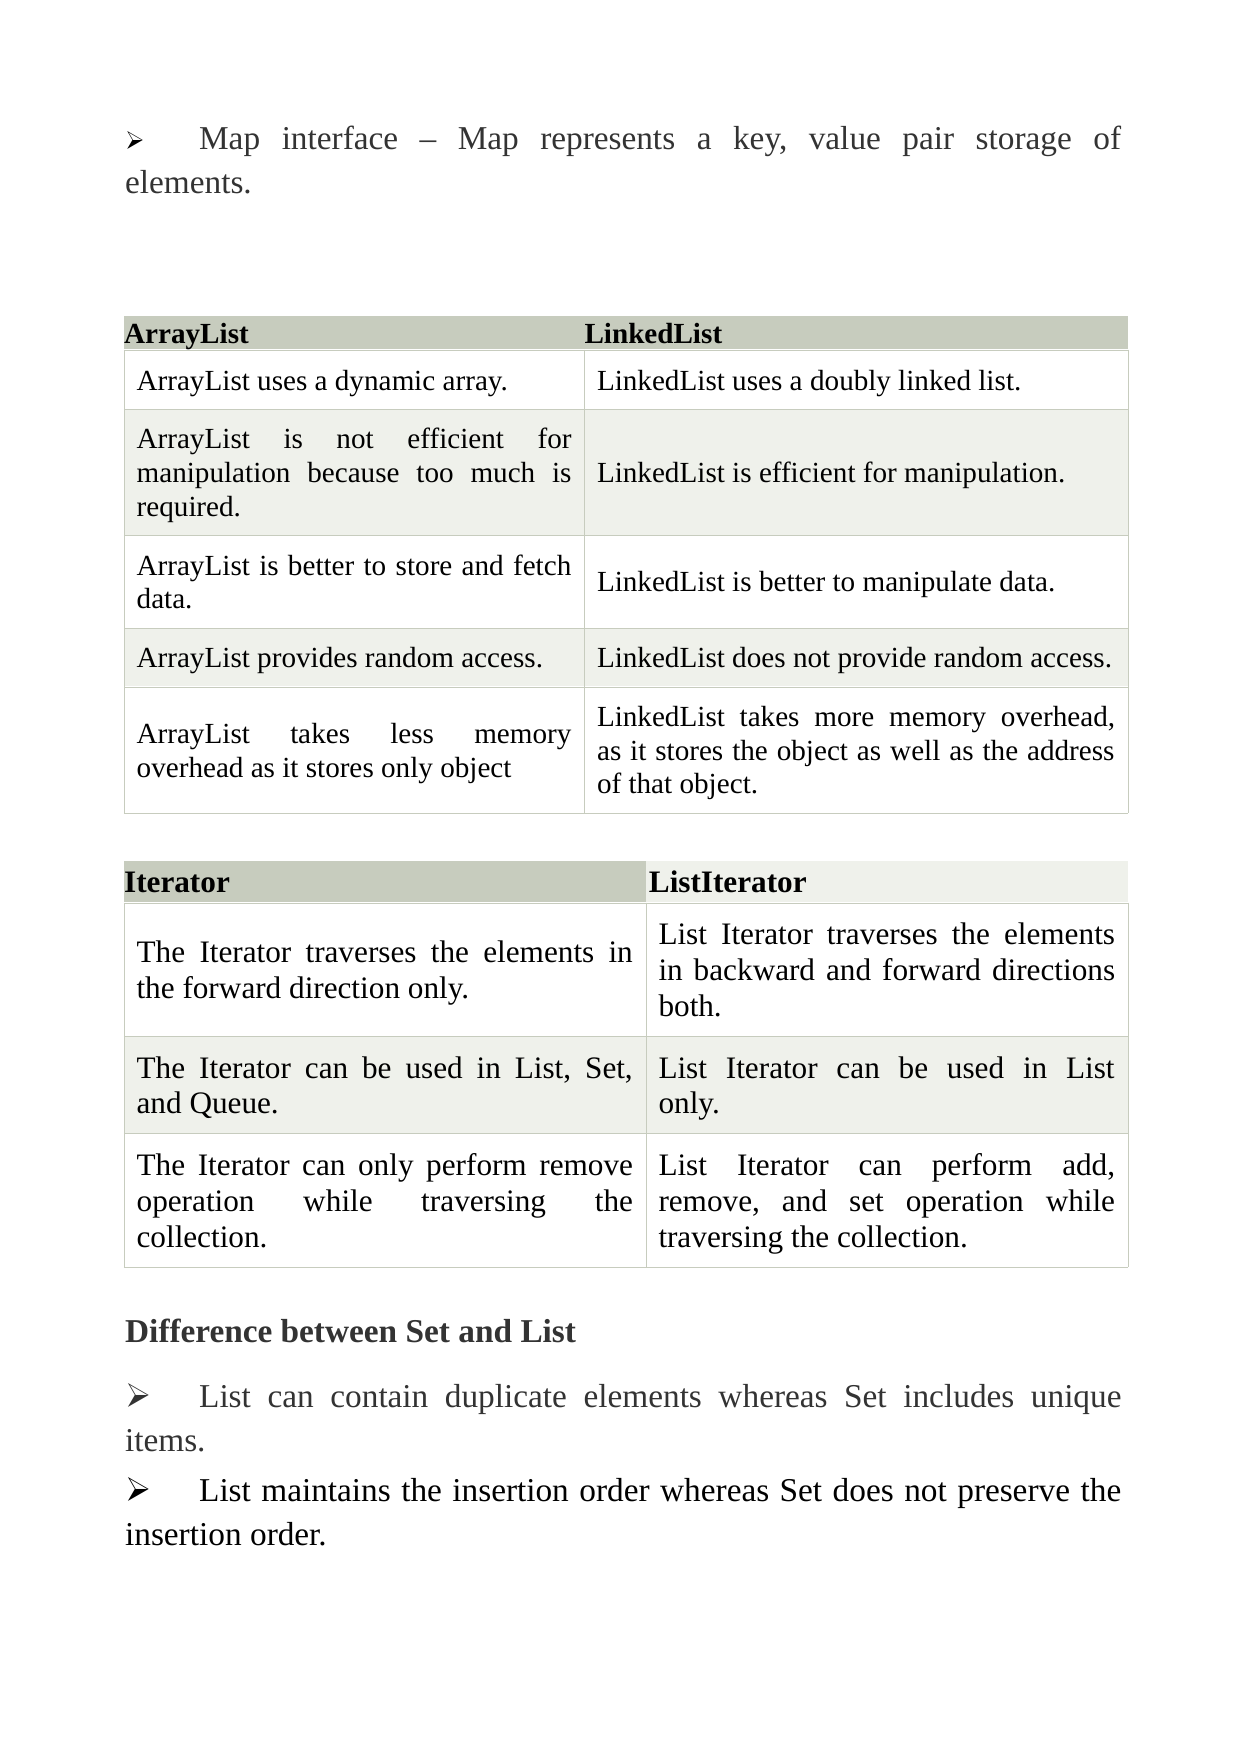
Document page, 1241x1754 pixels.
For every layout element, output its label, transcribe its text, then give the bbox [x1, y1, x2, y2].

table_header Iterator [124, 861, 646, 902]
table_cell The Iterator can be used in List, Set, and Queue. [125, 1037, 646, 1133]
text Difference between Set and List [125, 1268, 1122, 1349]
list Map interface – Map represents a key, value pair storage of elements. [125, 118, 1122, 201]
table_cell The Iterator traverses the elements in the forward direction only. [125, 904, 646, 1036]
list List can contain duplicate elements whereas Set includes unique items. [125, 1376, 1122, 1458]
table_cell ArrayList uses a dynamic array. [125, 351, 584, 409]
table_cell The Iterator can only perform remove operation while traversing the collection. [125, 1134, 646, 1267]
table_cell ArrayList takes less memory overhead as it stores only object [125, 688, 584, 813]
table_cell List Iterator traverses the elements in backward and forward directions both. [647, 904, 1128, 1036]
table_cell ArrayList is better to store and fetch data. [125, 536, 584, 627]
list List maintains the insertion order whereas Set does not preserve the insertion order. [125, 1470, 1122, 1553]
table_cell LinkedList is efficient for manipulation. [585, 410, 1128, 535]
table_cell LinkedList is better to manipulate data. [585, 536, 1128, 627]
table_cell List Iterator can perform add, remove, and set operation while traversing the collection. [647, 1134, 1128, 1267]
table_cell LinkedList does not provide random access. [585, 629, 1128, 686]
table_header ListIterator [646, 861, 1128, 902]
table_header LinkedList [584, 316, 1128, 349]
table_cell LinkedList uses a doubly linked list. [585, 351, 1128, 409]
table_header ArrayList [124, 316, 584, 349]
table_cell ArrayList is not efficient for manipulation because too much is required. [125, 410, 584, 535]
table_cell LinkedList takes more memory overhead, as it stores the object as well as the address of that object. [585, 688, 1128, 813]
table_cell ArrayList provides random access. [125, 629, 584, 686]
table_cell List Iterator can be used in List only. [647, 1037, 1128, 1133]
